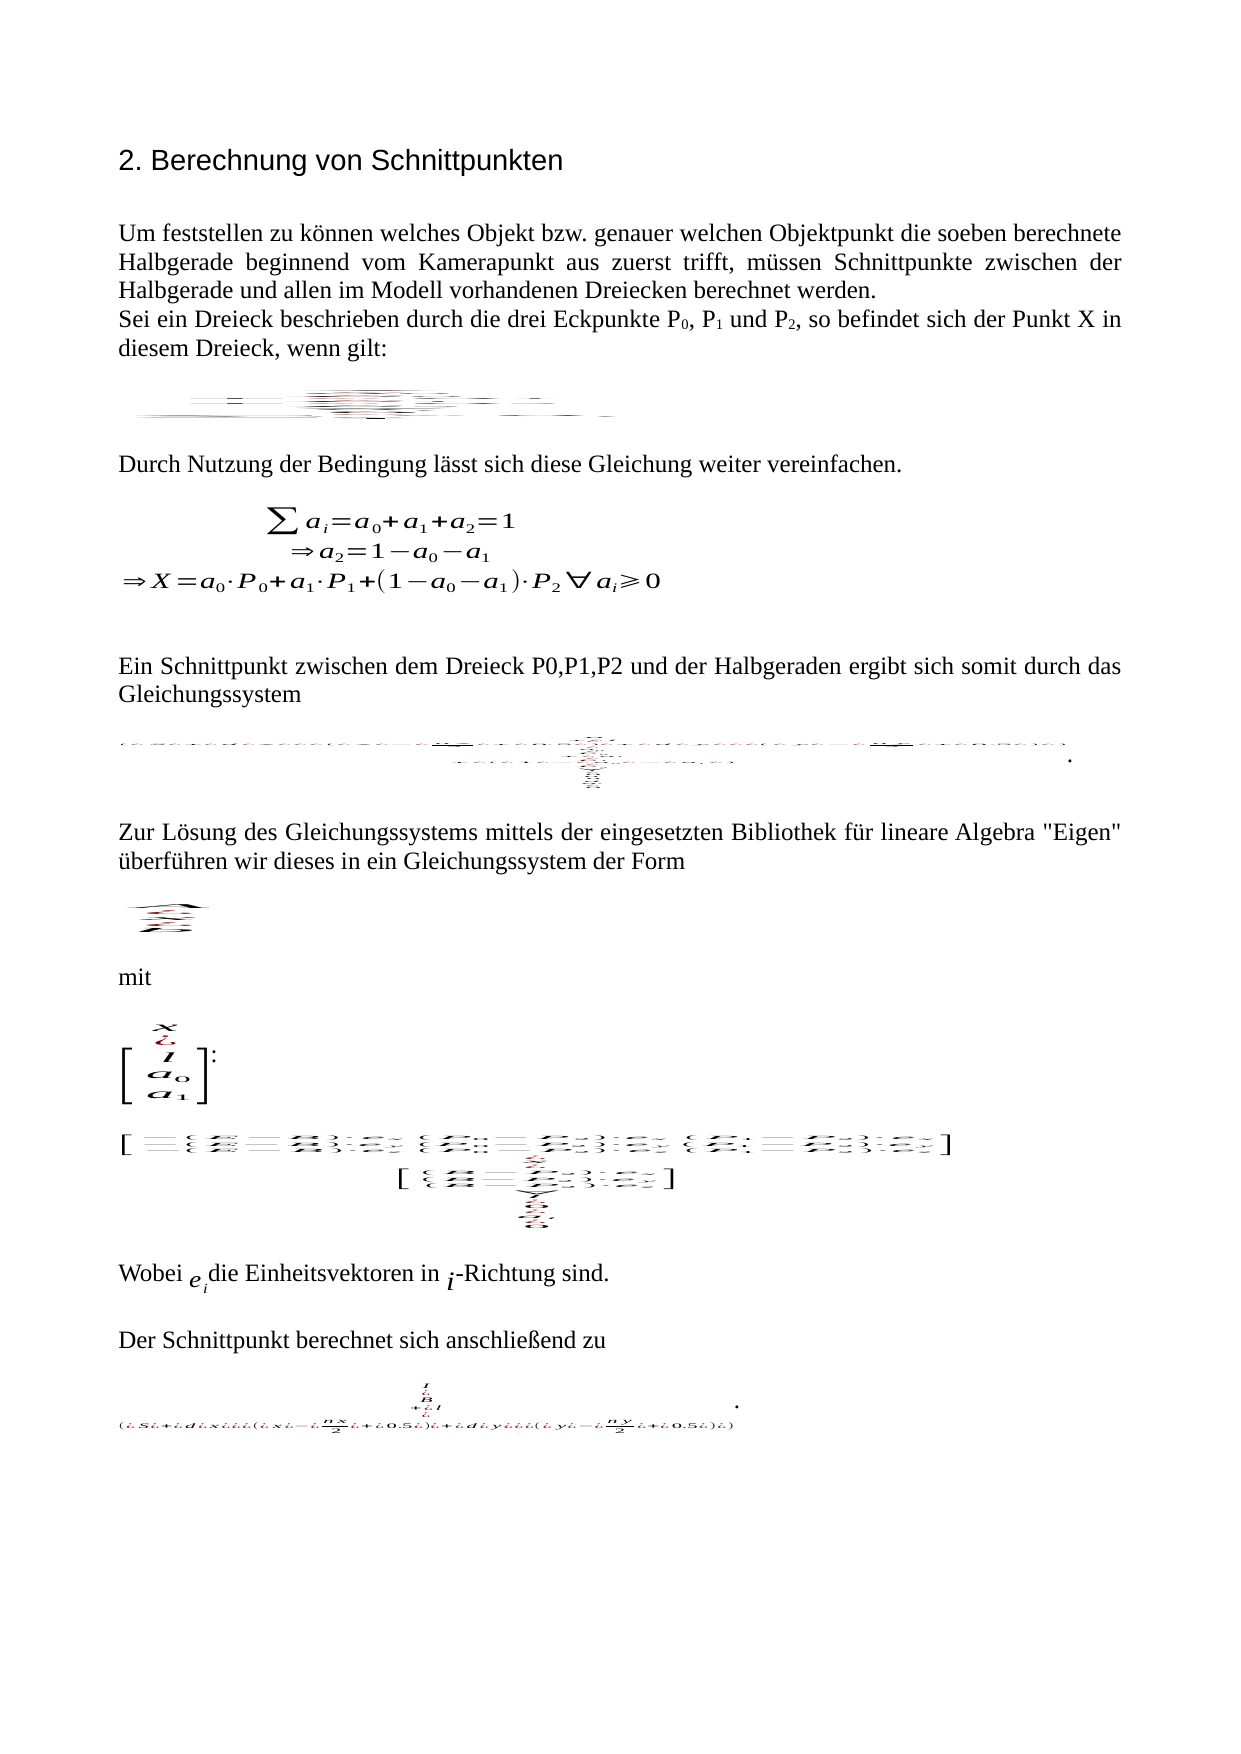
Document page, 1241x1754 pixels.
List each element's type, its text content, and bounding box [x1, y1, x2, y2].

text . [118, 1383, 1122, 1434]
text Ein Schnittpunkt zwischen dem Dreieck P0,P1,P2 und der Halbgeraden ergibt sich somit durch das Gleichungssystem [118, 651, 1122, 708]
text Wobei die Einheitsvektoren in -Richtung sind. [118, 1258, 1122, 1296]
text Zur Lösung des Gleichungssystems mittels der eingesetzten Bibliothek für lineare Algebra "Eigen" überführen wir dieses in ein Gleichungssystem der Form [118, 817, 1122, 875]
text Sei ein Dreieck beschrieben durch die drei Eckpunkte P0, P1 und P2, so befindet sich der Punkt X in diesem Dreieck, wenn gilt: [118, 304, 1122, 362]
text Um feststellen zu können welches Objekt bzw. genauer welchen Objektpunkt die soeben berechnete Halbgerade beginnend vom Kamerapunkt aus zuerst trifft, müssen Schnittpunkte zwischen der Halbgerade und allen im Modell vorhandenen Dreiecken berechnet werden. [118, 218, 1122, 304]
text mit [118, 962, 1122, 991]
text Durch Nutzung der Bedingung lässt sich diese Gleichung weiter vereinfachen. [118, 449, 1122, 478]
subtitle 2. Berechnung von Schnittpunkten [118, 143, 1122, 177]
text : [118, 1019, 1122, 1105]
text Der Schnittpunkt berechnet sich anschließend zu [118, 1325, 1122, 1354]
text . [118, 737, 1122, 788]
